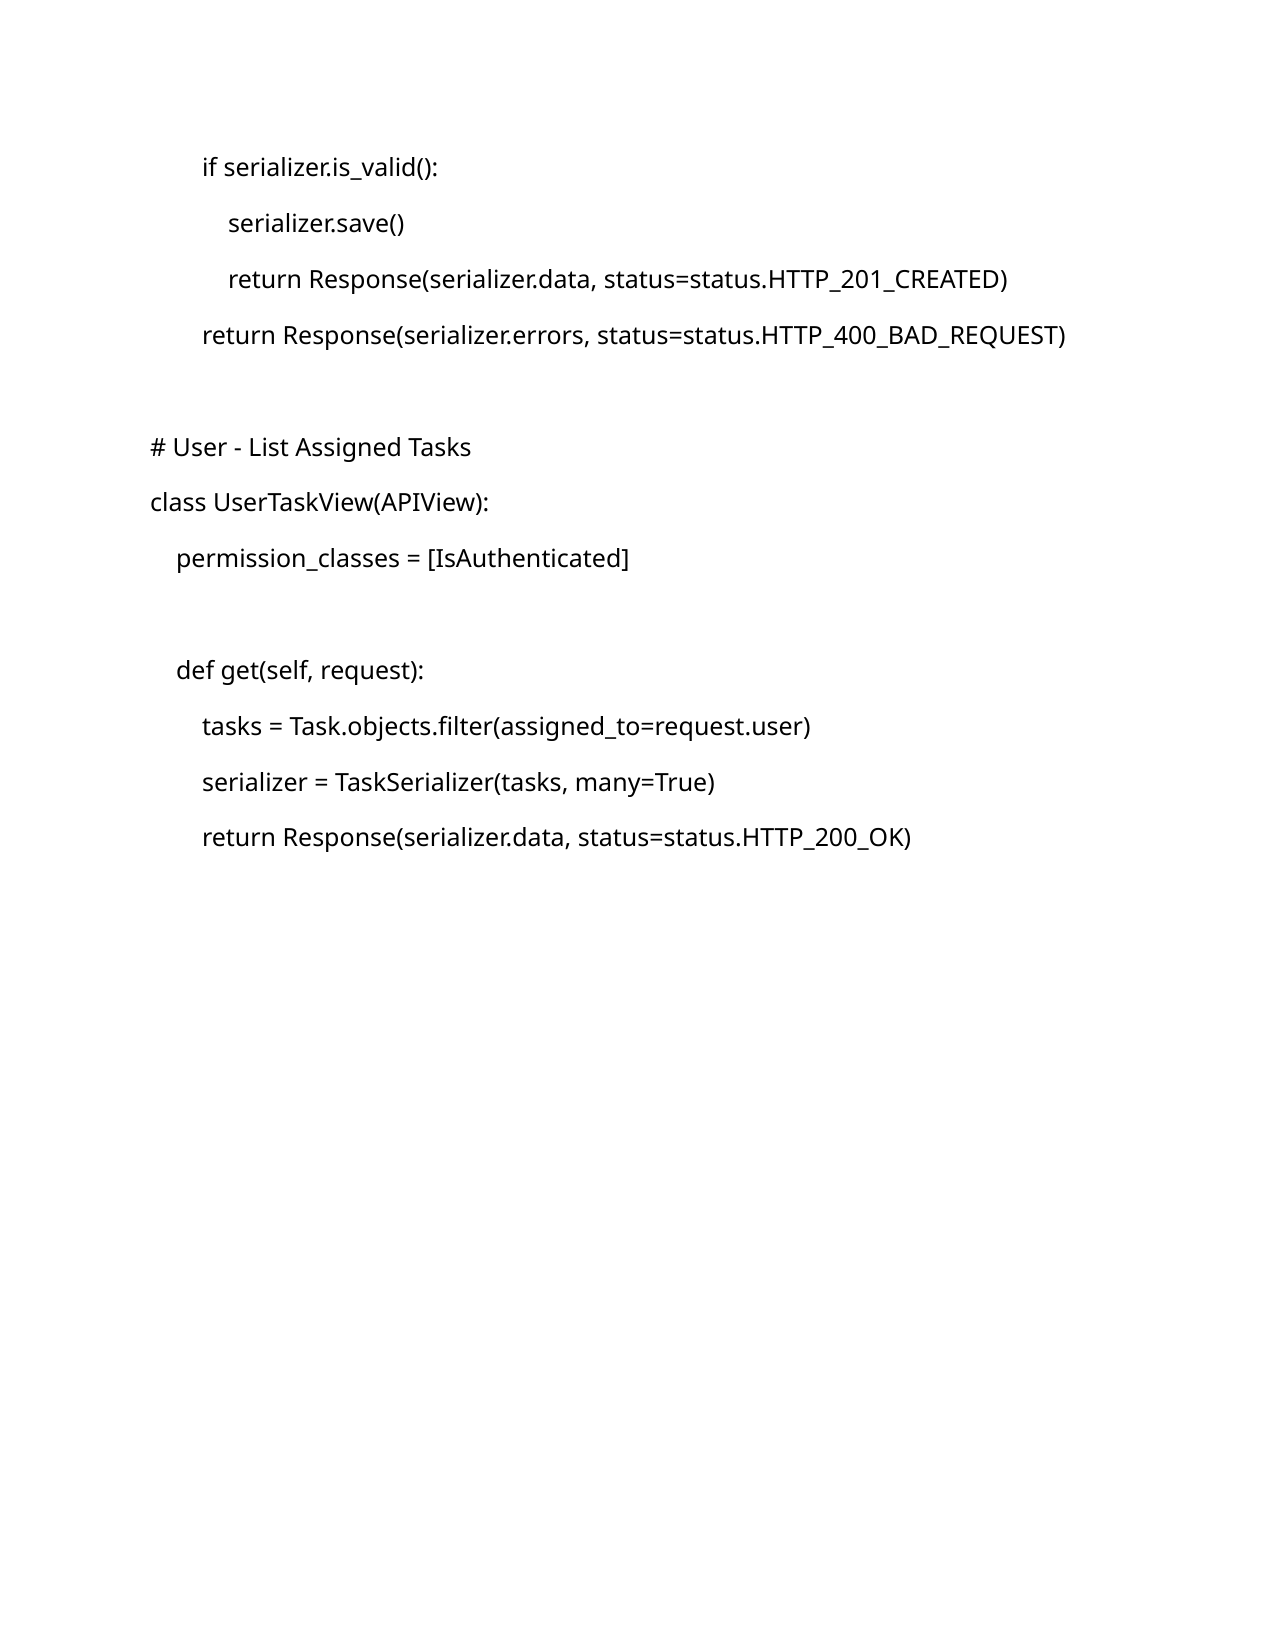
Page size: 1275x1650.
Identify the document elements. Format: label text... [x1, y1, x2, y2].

text serializer = TaskSerializer(tasks, many=True) [150, 764, 1125, 798]
text serializer.save() [150, 206, 1125, 240]
text # User - List Assigned Tasks [150, 429, 1125, 463]
text if serializer.is_valid(): [150, 150, 1125, 184]
text return Response(serializer.data, status=status.HTTP_200_OK) [150, 820, 1125, 854]
text return Response(serializer.errors, status=status.HTTP_400_BAD_REQUEST) [150, 317, 1125, 352]
text return Response(serializer.data, status=status.HTTP_201_CREATED) [150, 262, 1125, 296]
text tasks = Task.objects.filter(assigned_to=request.user) [150, 708, 1125, 742]
text permission_classes = [IsAuthenticated] [150, 541, 1125, 575]
text def get(self, request): [150, 652, 1125, 687]
text class UserTaskView(APIView): [150, 485, 1125, 519]
